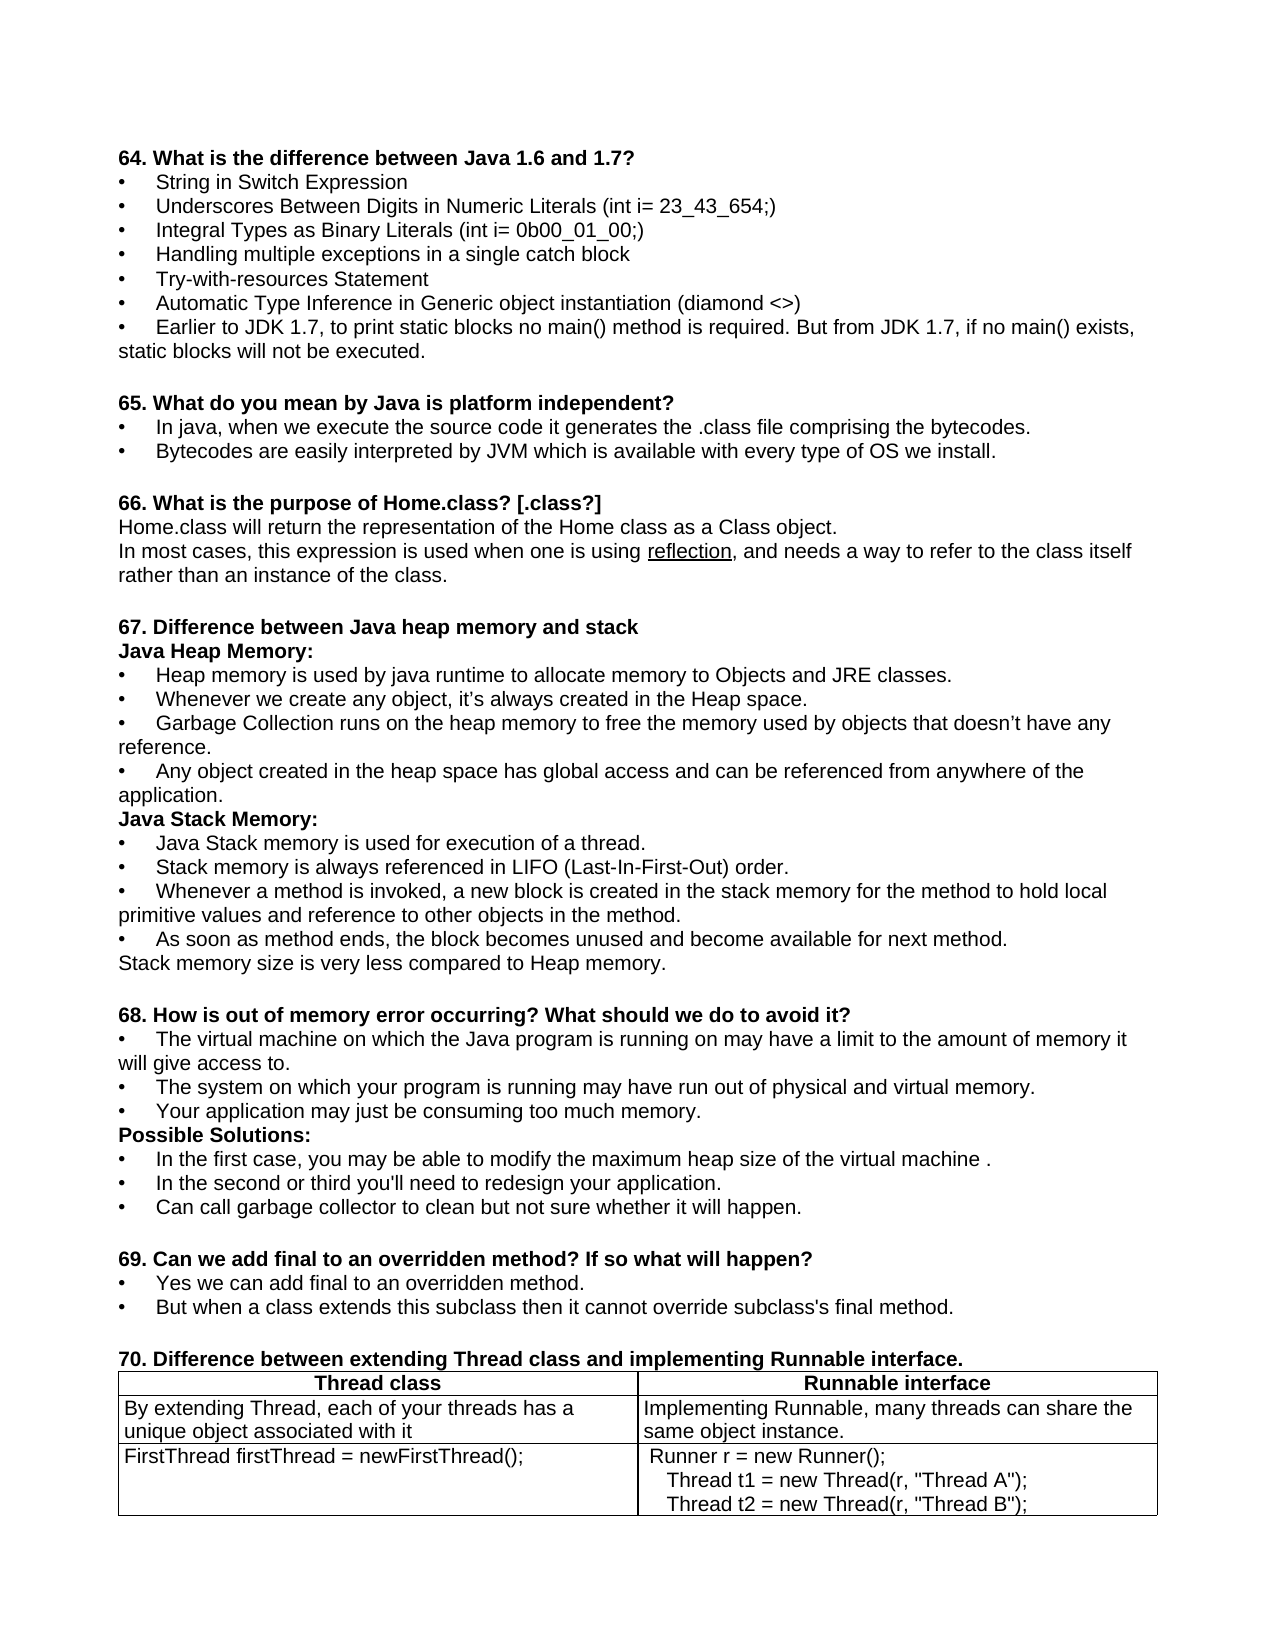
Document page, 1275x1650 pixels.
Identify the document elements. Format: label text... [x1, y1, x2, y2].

list String in Switch Expression [81, 170, 1157, 194]
list As soon as method ends, the block becomes unused and become available for next method. [81, 927, 1157, 951]
list Try-with-resources Statement [81, 266, 1157, 290]
text 64. What is the difference between Java 1.6 and 1.7? [118, 146, 1157, 170]
text In most cases, this expression is used when one is using reflection, and needs a way to refer to the class itself rather than an instance of the class. [118, 538, 1157, 586]
text 68. How is out of memory error occurring? What should we do to avoid it? [118, 1003, 1157, 1027]
list Automatic Type Inference in Generic object instantiation (diamond <>) [81, 290, 1157, 314]
text 67. Difference between Java heap memory and stack [118, 614, 1157, 638]
list Heap memory is used by java runtime to allocate memory to Objects and JRE classes. [81, 662, 1157, 686]
table_cell FirstThread firstThread = newFirstThread(); [119, 1444, 637, 1515]
list But when a class extends this subclass then it cannot override subclass's final method. [81, 1295, 1157, 1319]
list Your application may just be consuming too much memory. [81, 1099, 1157, 1123]
text 65. What do you mean by Java is platform independent? [118, 391, 1157, 414]
text 66. What is the purpose of Home.class? [.class?] [118, 491, 1157, 514]
table_header Thread class [119, 1372, 637, 1395]
list In the first case, you may be able to modify the maximum heap size of the virtual machine . [81, 1147, 1157, 1171]
list Any object created in the heap space has global access and can be referenced from anywhere of the application. [81, 758, 1157, 807]
text 69. Can we add final to an overridden method? If so what will happen? [118, 1247, 1157, 1271]
text Java Heap Memory: [118, 638, 1157, 662]
list Java Stack memory is used for execution of a thread. [81, 831, 1157, 854]
table_cell By extending Thread, each of your threads has a unique object associated with it [119, 1396, 637, 1443]
list Underscores Between Digits in Numeric Literals (int i= 23_43_654;) [81, 194, 1157, 218]
list Whenever a method is invoked, a new block is created in the stack memory for the method to hold local primitive values and reference to other objects in the method. [81, 879, 1157, 927]
table_cell Runner r = new Runner(); Thread t1 = new Thread(r, "Thread A"); Thread t2 = new Thread(r, "Thread B"); [639, 1444, 1157, 1515]
list In java, when we execute the source code it generates the .class file comprising the bytecodes. [81, 414, 1157, 438]
list Whenever we create any object, it’s always created in the Heap space. [81, 686, 1157, 711]
list Stack memory is always referenced in LIFO (Last-In-First-Out) order. [81, 854, 1157, 879]
list Earlier to JDK 1.7, to print static blocks no main() method is required. But from JDK 1.7, if no main() exists, static blocks will not be executed. [81, 314, 1157, 362]
text Stack memory size is very less compared to Heap memory. [118, 951, 1157, 975]
list The system on which your program is running may have run out of physical and virtual memory. [81, 1075, 1157, 1099]
table_header Runnable interface [639, 1372, 1157, 1395]
list The virtual machine on which the Java program is running on may have a limit to the amount of memory it will give access to. [81, 1027, 1157, 1075]
table_cell Implementing Runnable, many threads can share the same object instance. [639, 1396, 1157, 1443]
text 70. Difference between extending Thread class and implementing Runnable interface. [118, 1347, 1157, 1371]
list In the second or third you'll need to redesign your application. [81, 1171, 1157, 1195]
list Bytecodes are easily interpreted by JVM which is available with every type of OS we install. [81, 438, 1157, 463]
list Can call garbage collector to clean but not sure whether it will happen. [81, 1195, 1157, 1219]
text Java Stack Memory: [118, 807, 1157, 831]
text Home.class will return the representation of the Home class as a Class object. [118, 514, 1157, 538]
list Integral Types as Binary Literals (int i= 0b00_01_00;) [81, 218, 1157, 242]
list Garbage Collection runs on the heap memory to free the memory used by objects that doesn’t have any reference. [81, 711, 1157, 758]
list Handling multiple exceptions in a single catch block [81, 242, 1157, 266]
list Yes we can add final to an overridden method. [81, 1271, 1157, 1295]
text Possible Solutions: [118, 1123, 1157, 1147]
